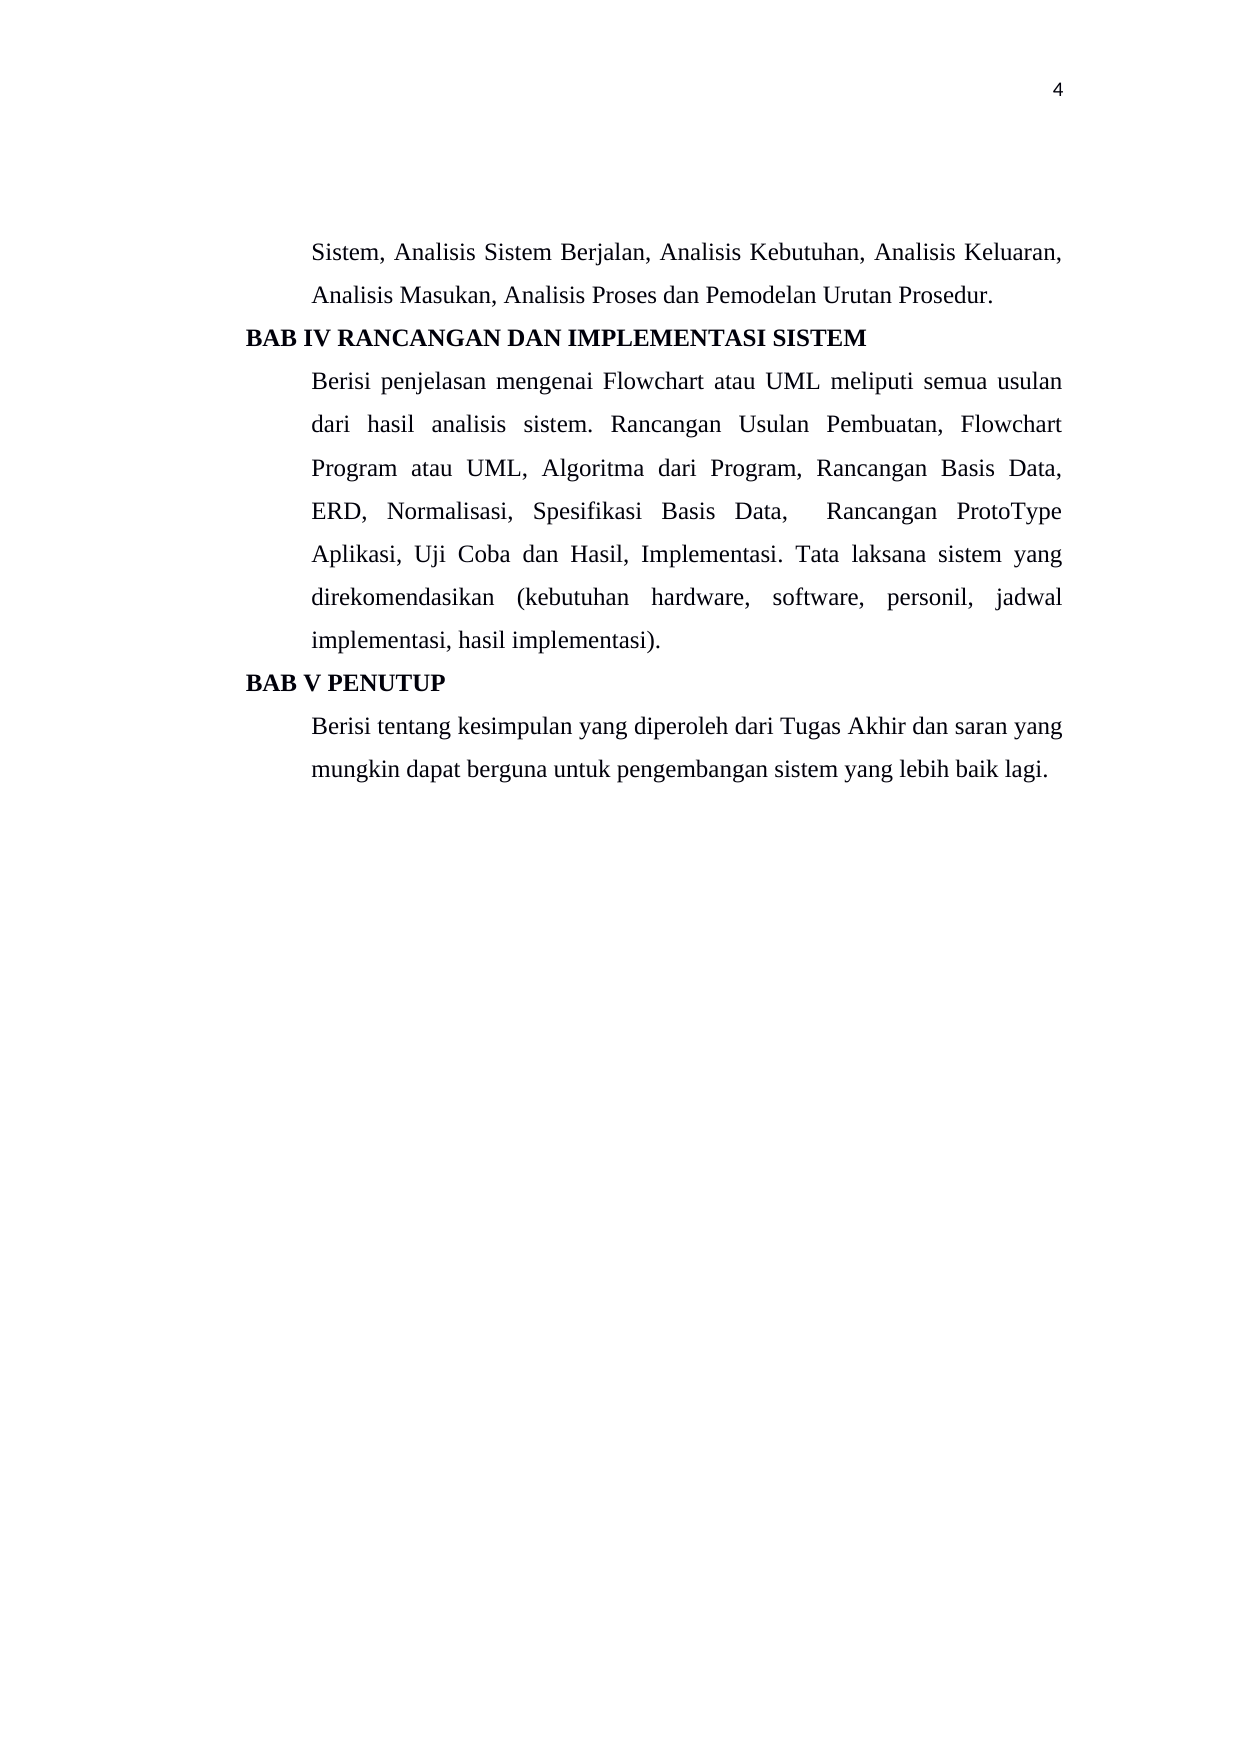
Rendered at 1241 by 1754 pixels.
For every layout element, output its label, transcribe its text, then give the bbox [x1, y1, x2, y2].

list Berisi penjelasan mengenai Flowchart atau UML meliputi semua usulan dari hasil analisis sistem. Rancangan Usulan Pembuatan, Flowchart Program atau UML, Algoritma dari Program, Rancangan Basis Data, ERD, Normalisasi, Spesifikasi Basis Data, Rancangan ProtoType Aplikasi, Uji Coba dan Hasil, Implementasi. Tata laksana sistem yang direkomendasikan (kebutuhan hardware, software, personil, jadwal implementasi, hasil implementasi). [311, 366, 1063, 654]
list BAB V PENUTUP [246, 668, 1063, 697]
list Sistem, Analisis Sistem Berjalan, Analisis Kebutuhan, Analisis Keluaran, Analisis Masukan, Analisis Proses dan Pemodelan Urutan Prosedur. [311, 237, 1063, 309]
list BAB IV RANCANGAN DAN IMPLEMENTASI SISTEM [246, 323, 1063, 352]
list Berisi tentang kesimpulan yang diperoleh dari Tugas Akhir dan saran yang mungkin dapat berguna untuk pengembangan sistem yang lebih baik lagi. [311, 711, 1063, 783]
